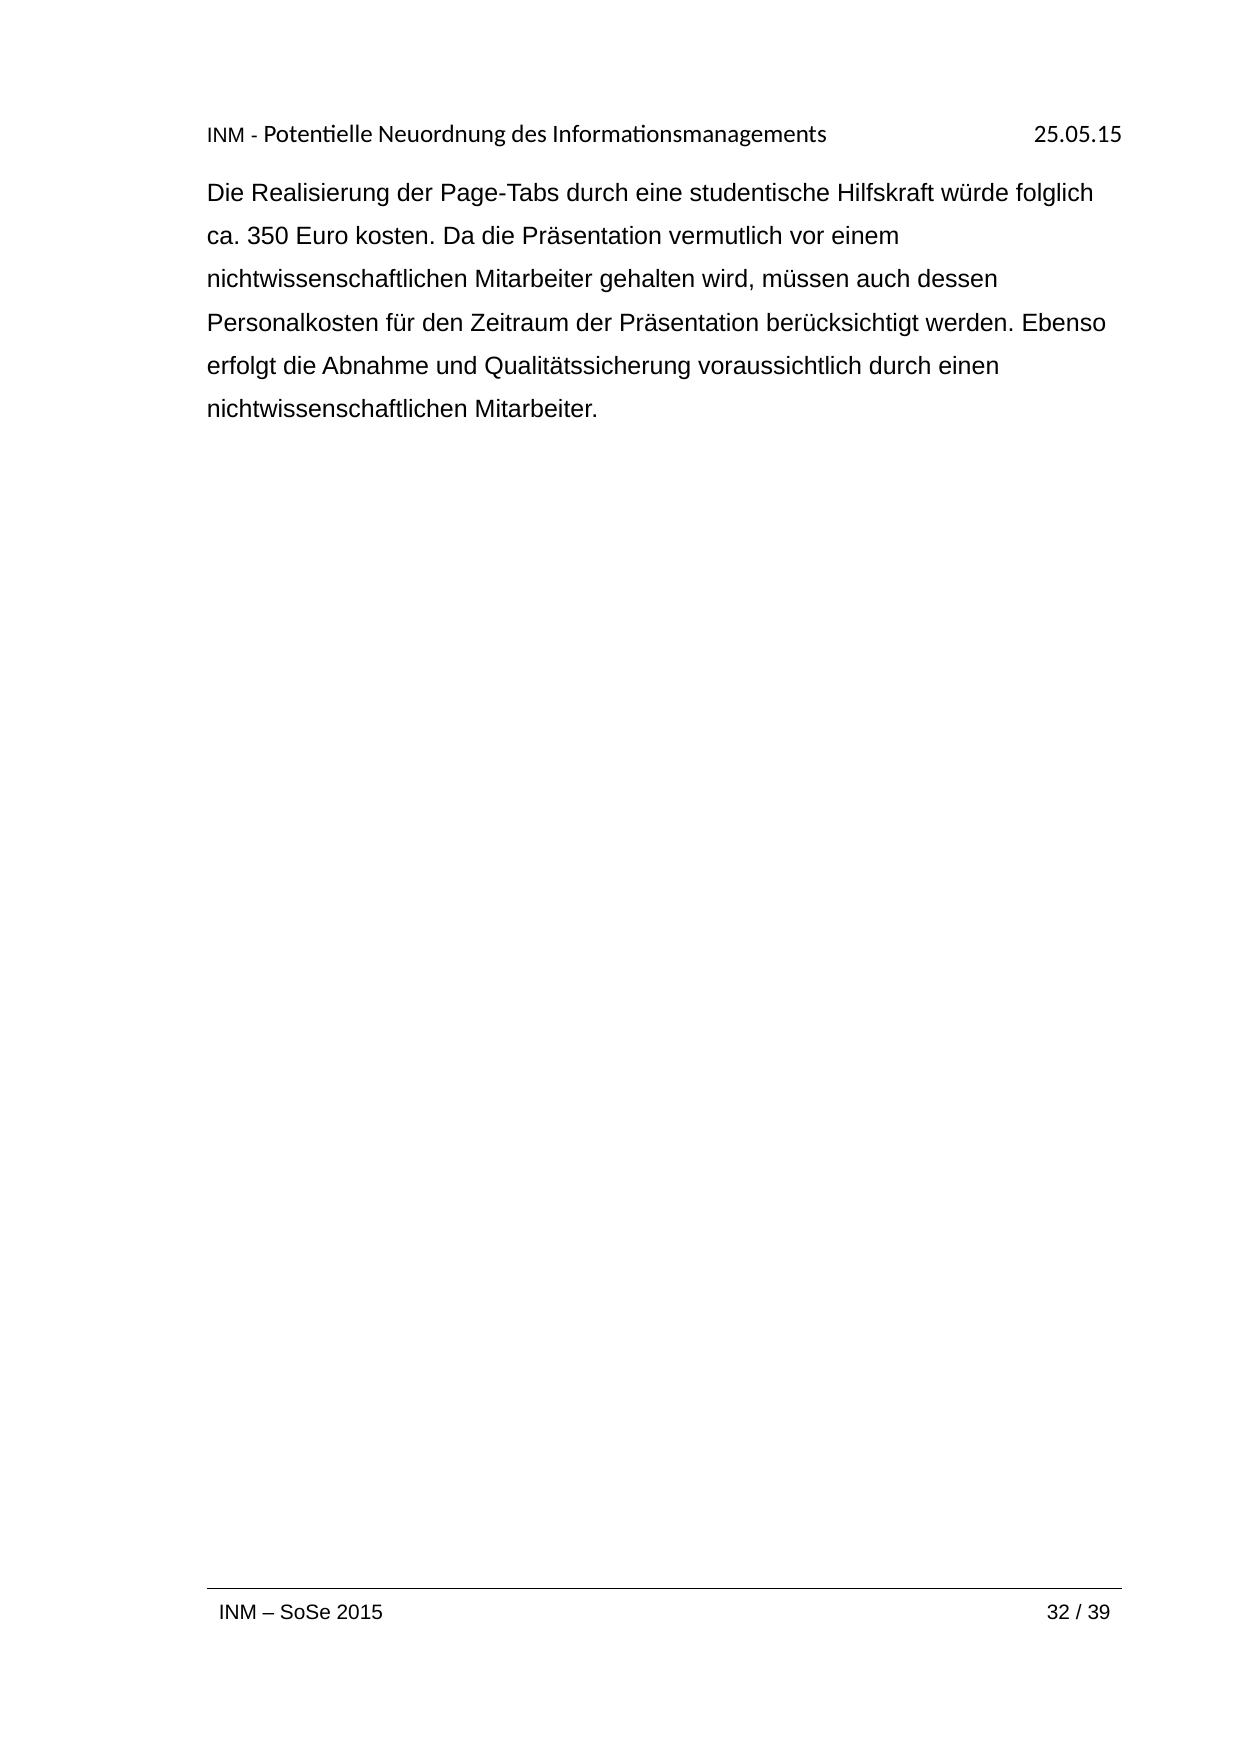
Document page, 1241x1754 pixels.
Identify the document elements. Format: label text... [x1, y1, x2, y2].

text Die Realisierung der Page-Tabs durch eine studentische Hilfskraft würde folglich ca. 350 Euro kosten. Da die Präsentation vermutlich vor einem nichtwissenschaftlichen Mitarbeiter gehalten wird, müssen auch dessen Personalkosten für den Zeitraum der Präsentation berücksichtigt werden. Ebenso erfolgt die Abnahme und Qualitätssicherung voraussichtlich durch einen nichtwissenschaftlichen Mitarbeiter. [207, 178, 1122, 422]
